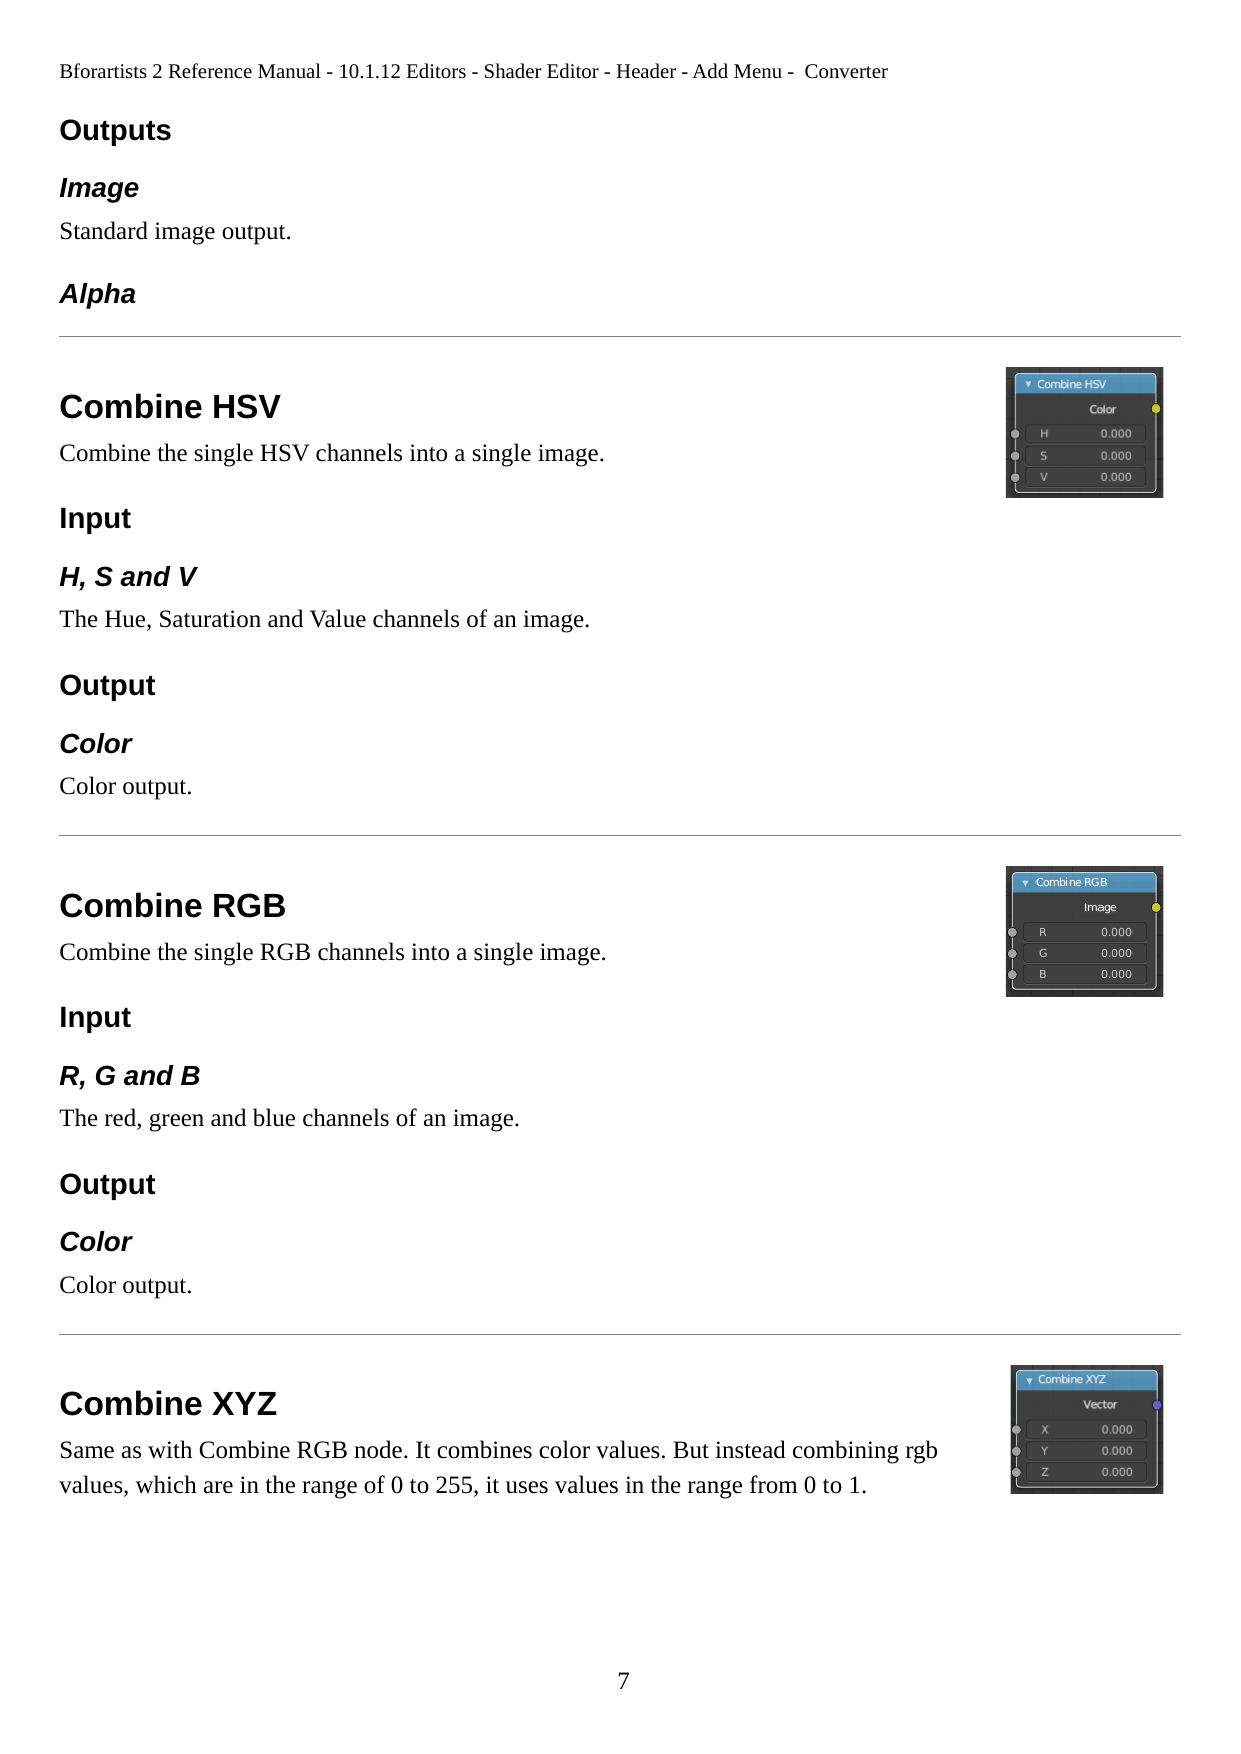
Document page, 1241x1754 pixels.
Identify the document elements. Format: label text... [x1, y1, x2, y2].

subtitle Input [59, 1000, 1181, 1034]
subtitle [1164, 885, 1181, 924]
subtitle H, S and V [59, 560, 1181, 592]
subtitle Image [59, 171, 1181, 203]
text Standard image output. [59, 216, 1181, 244]
text The red, green and blue channels of an image. [59, 1103, 1181, 1132]
subtitle R, G and B [59, 1059, 1181, 1091]
text Same as with Combine RGB node. It combines color values. But instead combining rgb values, which are in the range of 0 to 255, it uses values in the range from 0 to 1. [59, 1435, 1181, 1498]
picture [1005, 866, 1164, 997]
subtitle Input [59, 501, 1181, 535]
subtitle Alpha [59, 277, 1181, 309]
subtitle Outputs [59, 113, 1181, 146]
subtitle Color [59, 727, 1181, 759]
text Combine the single RGB channels into a single image. [59, 937, 1005, 965]
subtitle Combine HSV [59, 387, 1005, 425]
subtitle Output [59, 1167, 1181, 1201]
text Combine the single HSV channels into a single image. [59, 438, 1005, 467]
subtitle [1164, 387, 1181, 425]
text Color output. [59, 1270, 1181, 1299]
subtitle Output [59, 668, 1181, 702]
subtitle Color [59, 1226, 1181, 1258]
subtitle Combine XYZ [59, 1384, 1010, 1423]
subtitle Combine RGB [59, 885, 1005, 924]
subtitle [1164, 1384, 1181, 1423]
text The Hue, Saturation and Value channels of an image. [59, 604, 1181, 633]
picture [1005, 367, 1164, 498]
text Color output. [59, 771, 1181, 800]
picture [1010, 1365, 1164, 1494]
